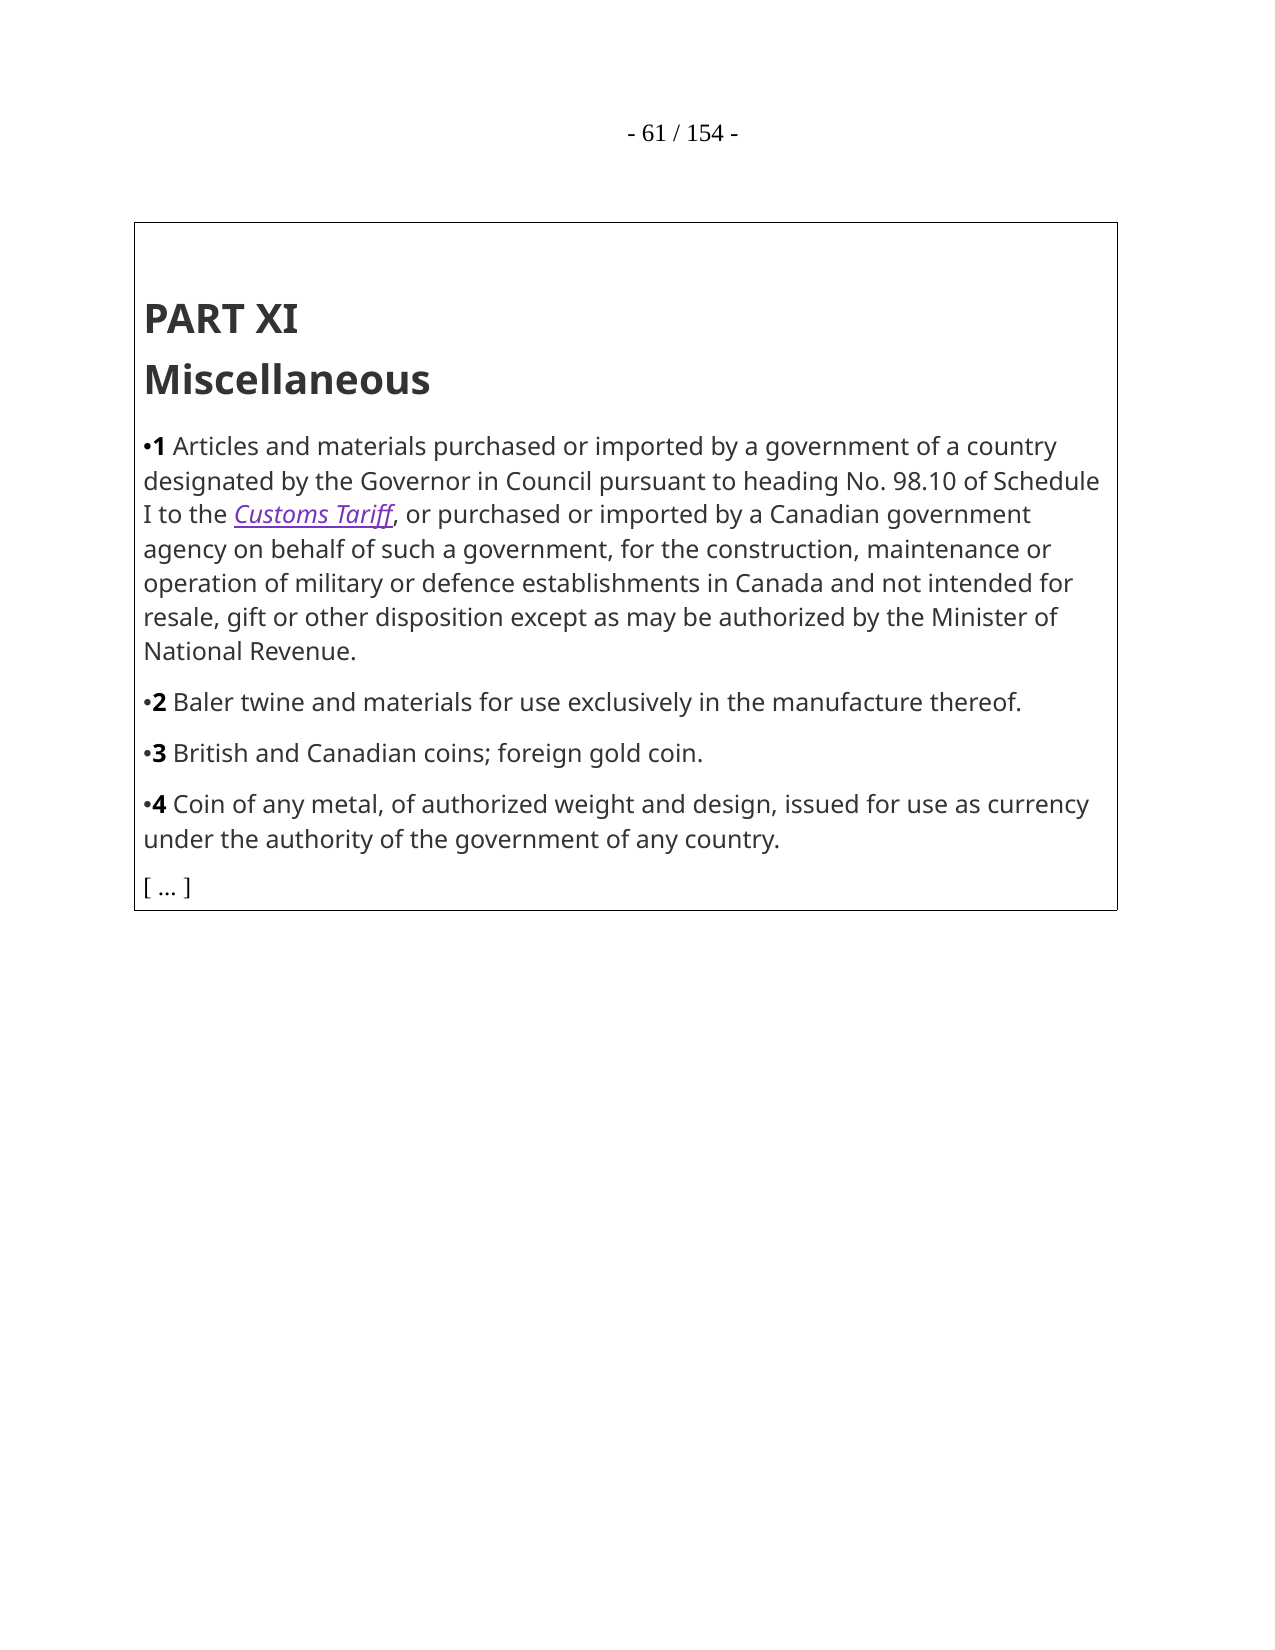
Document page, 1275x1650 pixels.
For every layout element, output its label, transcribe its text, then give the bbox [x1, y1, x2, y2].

subtitle 3 British and Canadian coins; foreign gold coin. [143, 736, 1108, 770]
subtitle [ ... ] [143, 872, 1108, 901]
subtitle 4 Coin of any metal, of authorized weight and design, issued for use as currency under the authority of the government of any country. [143, 787, 1108, 855]
subtitle PART XI Miscellaneous [143, 290, 1108, 406]
subtitle 2 Baler twine and materials for use exclusively in the manufacture thereof. [143, 685, 1108, 719]
subtitle 1 Articles and materials purchased or imported by a government of a country designated by the Governor in Council pursuant to heading No. 98.10 of Schedule I to the Customs Tariff, or purchased or imported by a Canadian government agency on behalf of such a government, for the construction, maintenance or operation of military or defence establishments in Canada and not intended for resale, gift or other disposition except as may be authorized by the Minister of National Revenue. [143, 429, 1108, 667]
